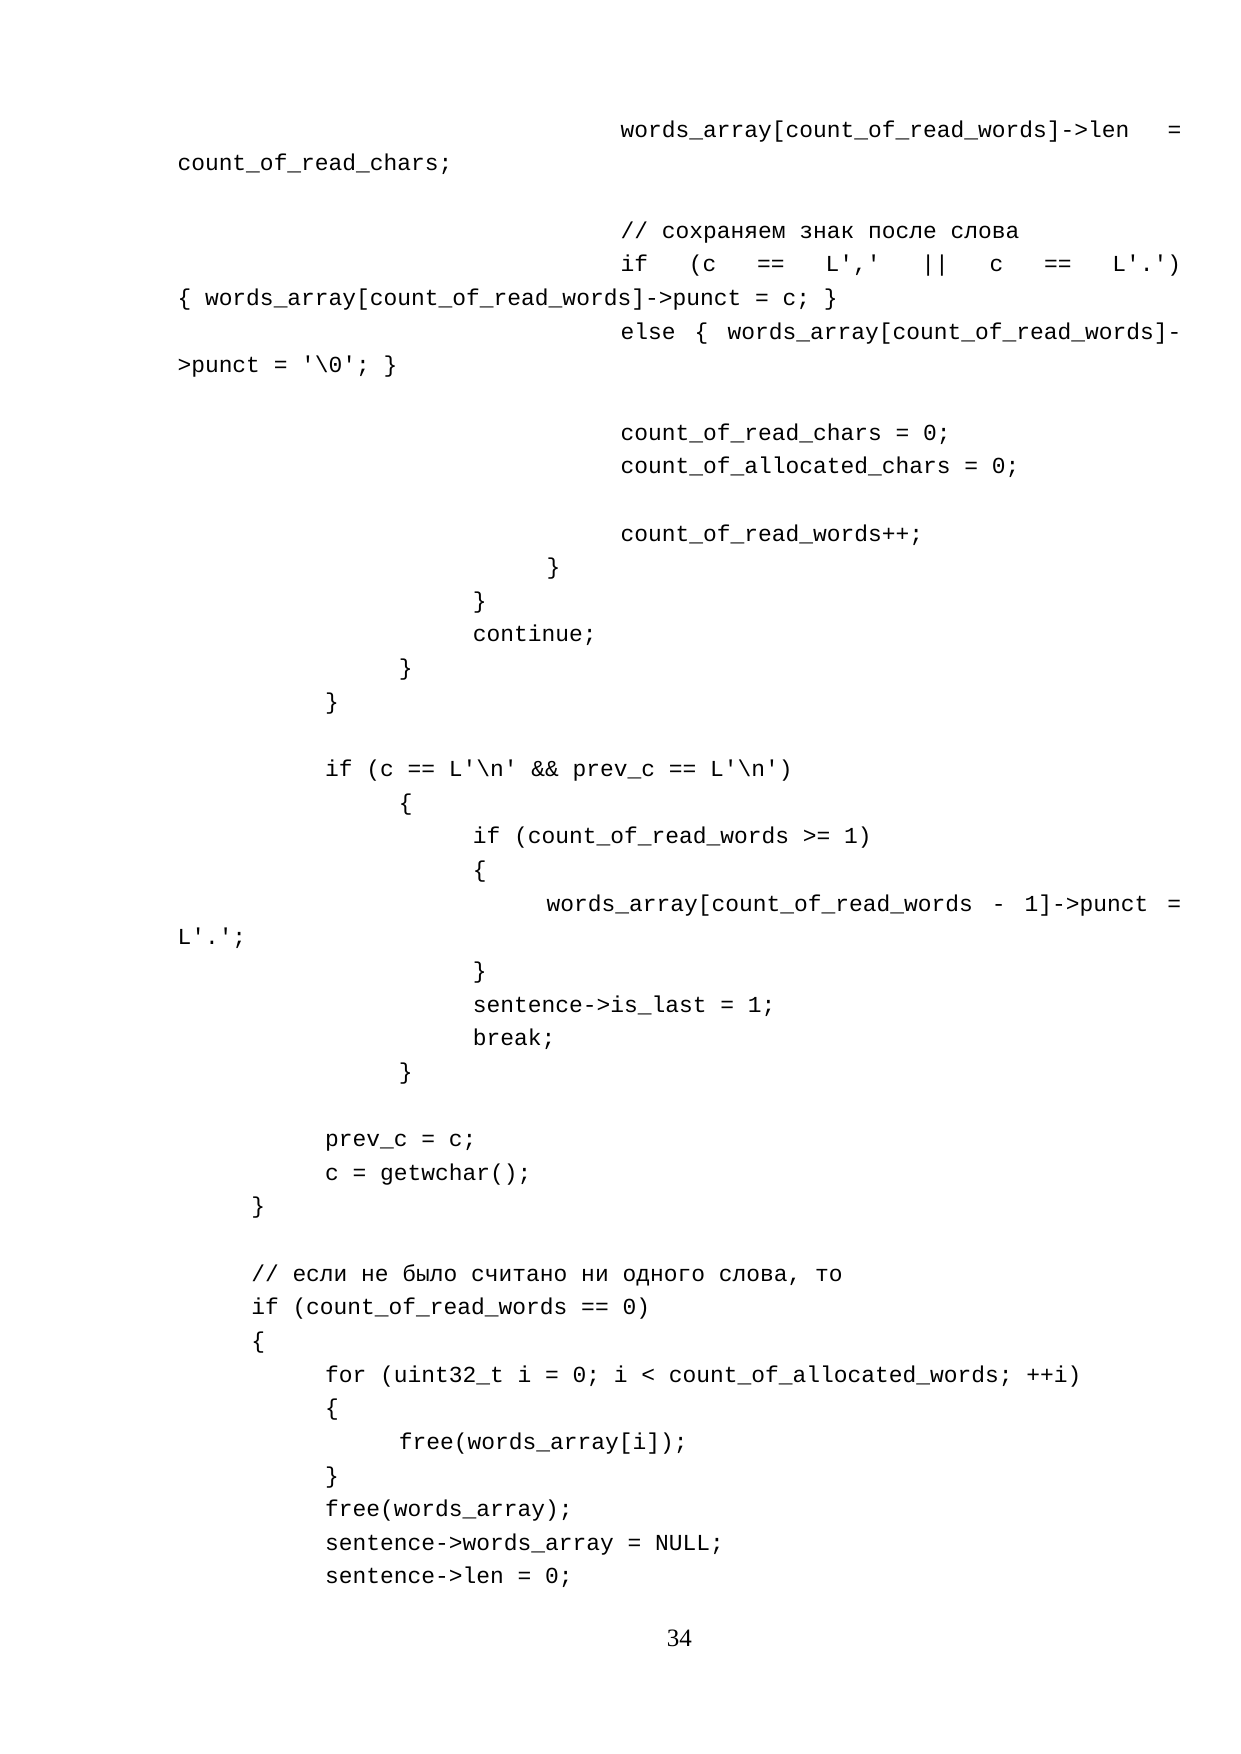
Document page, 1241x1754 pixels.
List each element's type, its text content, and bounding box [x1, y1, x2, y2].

text free(words_array[i]); [177, 1430, 1181, 1456]
text } [177, 556, 1181, 581]
text // если не было считано ни одного слова, то [177, 1262, 1181, 1288]
text c = getwchar(); [177, 1161, 1181, 1187]
text { [177, 858, 1181, 884]
text } [177, 1060, 1181, 1086]
text for (uint32_t i = 0; i < count_of_allocated_words; ++i) [177, 1363, 1181, 1389]
text } [177, 1464, 1181, 1490]
text } [177, 1195, 1181, 1221]
text count_of_read_chars = 0; [177, 421, 1181, 447]
text if (c == L',' || c == L'.') { words_array[count_of_read_words]->punct = c; } [177, 253, 1181, 312]
text if (count_of_read_words >= 1) [177, 825, 1181, 851]
text free(words_array); [177, 1498, 1181, 1523]
text words_array[count_of_read_words - 1]->punct = L'.'; [177, 892, 1181, 952]
text { [177, 791, 1181, 817]
text sentence->words_array = NULL; [177, 1531, 1181, 1557]
text sentence->is_last = 1; [177, 993, 1181, 1019]
text } [177, 589, 1181, 615]
text } [177, 690, 1181, 716]
text count_of_read_words++; [177, 522, 1181, 548]
text } [177, 959, 1181, 985]
text { [177, 1397, 1181, 1423]
text continue; [177, 623, 1181, 649]
text { [177, 1329, 1181, 1355]
text if (c == L'\n' && prev_c == L'\n') [177, 757, 1181, 783]
text // сохраняем знак после слова [177, 219, 1181, 245]
text count_of_allocated_chars = 0; [177, 454, 1181, 481]
text break; [177, 1027, 1181, 1052]
text if (count_of_read_words == 0) [177, 1296, 1181, 1322]
text prev_c = c; [177, 1127, 1181, 1153]
text words_array[count_of_read_words]->len = count_of_read_chars; [177, 118, 1181, 178]
text else { words_array[count_of_read_words]->punct = '\0'; } [177, 320, 1181, 379]
text sentence->len = 0; [177, 1565, 1181, 1591]
text } [177, 656, 1181, 682]
